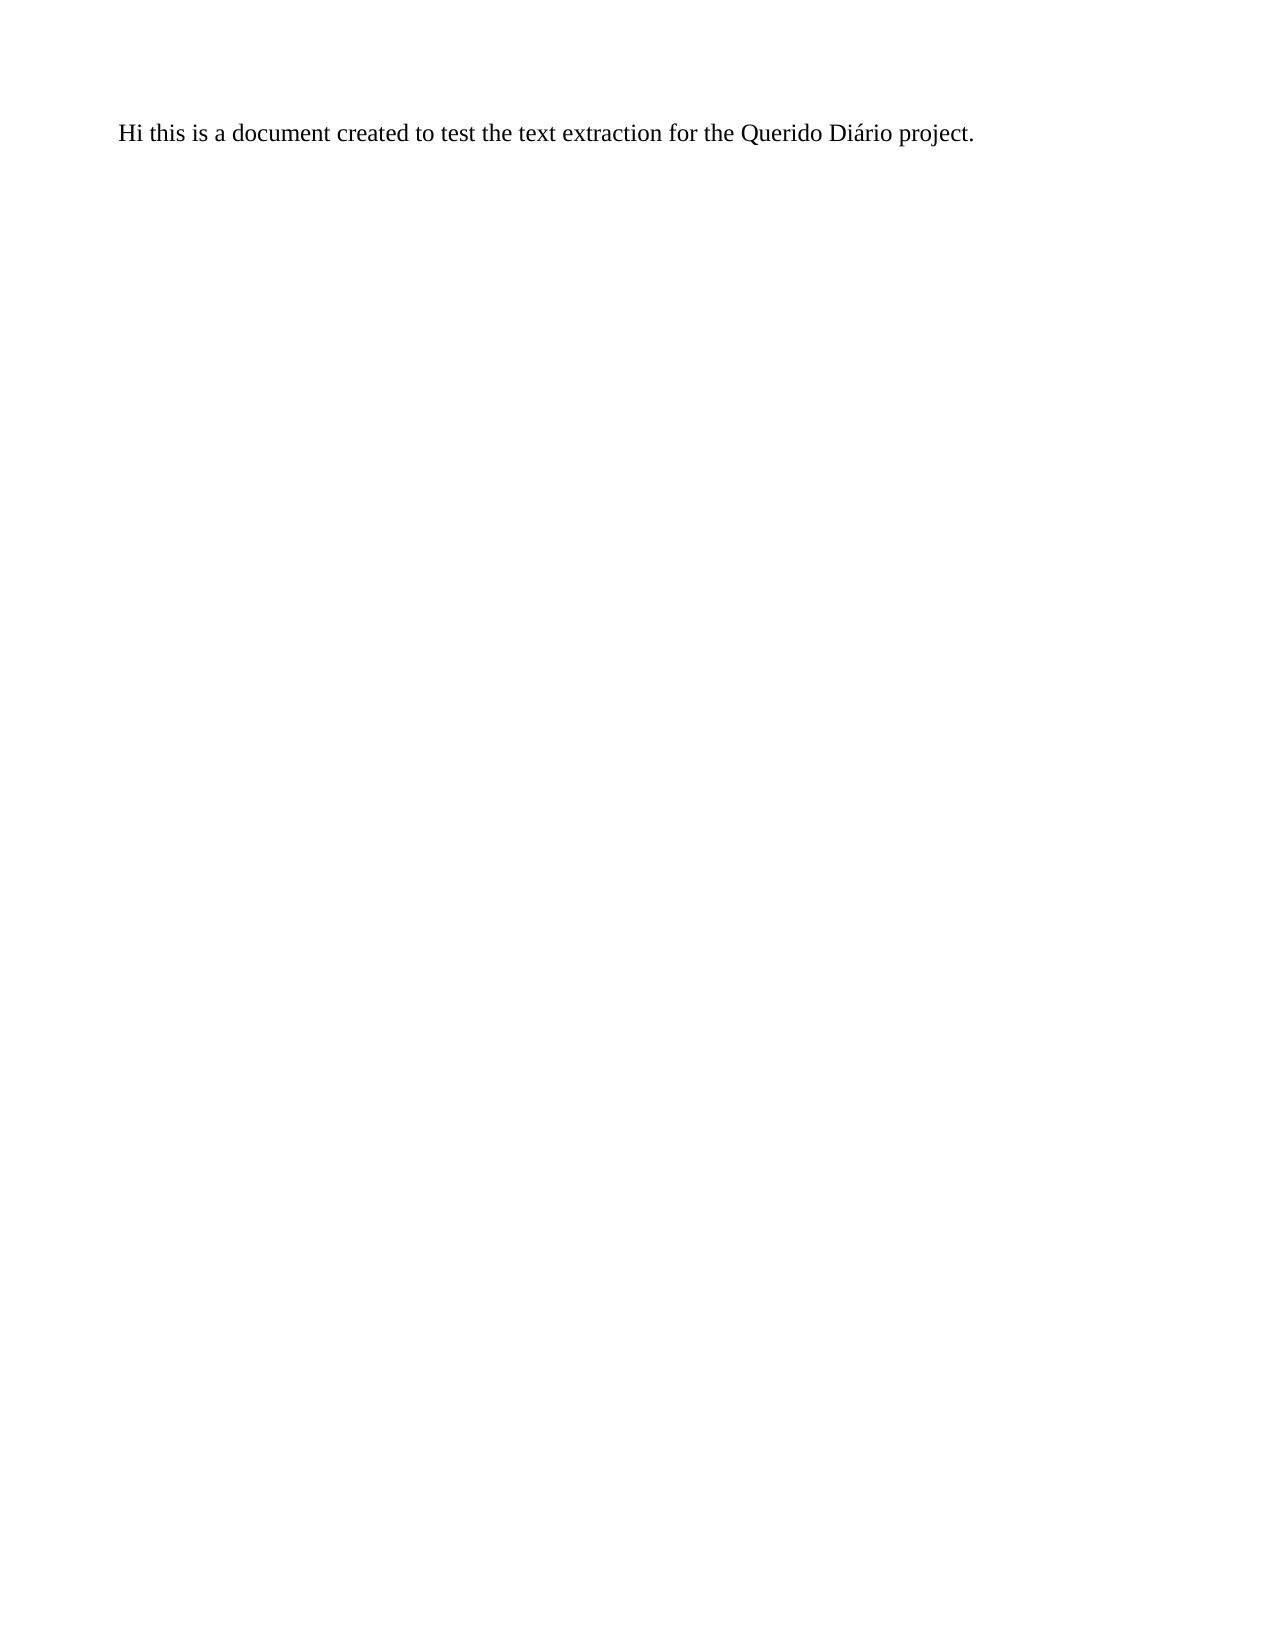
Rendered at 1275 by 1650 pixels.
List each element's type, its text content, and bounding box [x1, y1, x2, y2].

text Hi this is a document created to test the text extraction for the Querido Diário project. [118, 118, 1157, 147]
